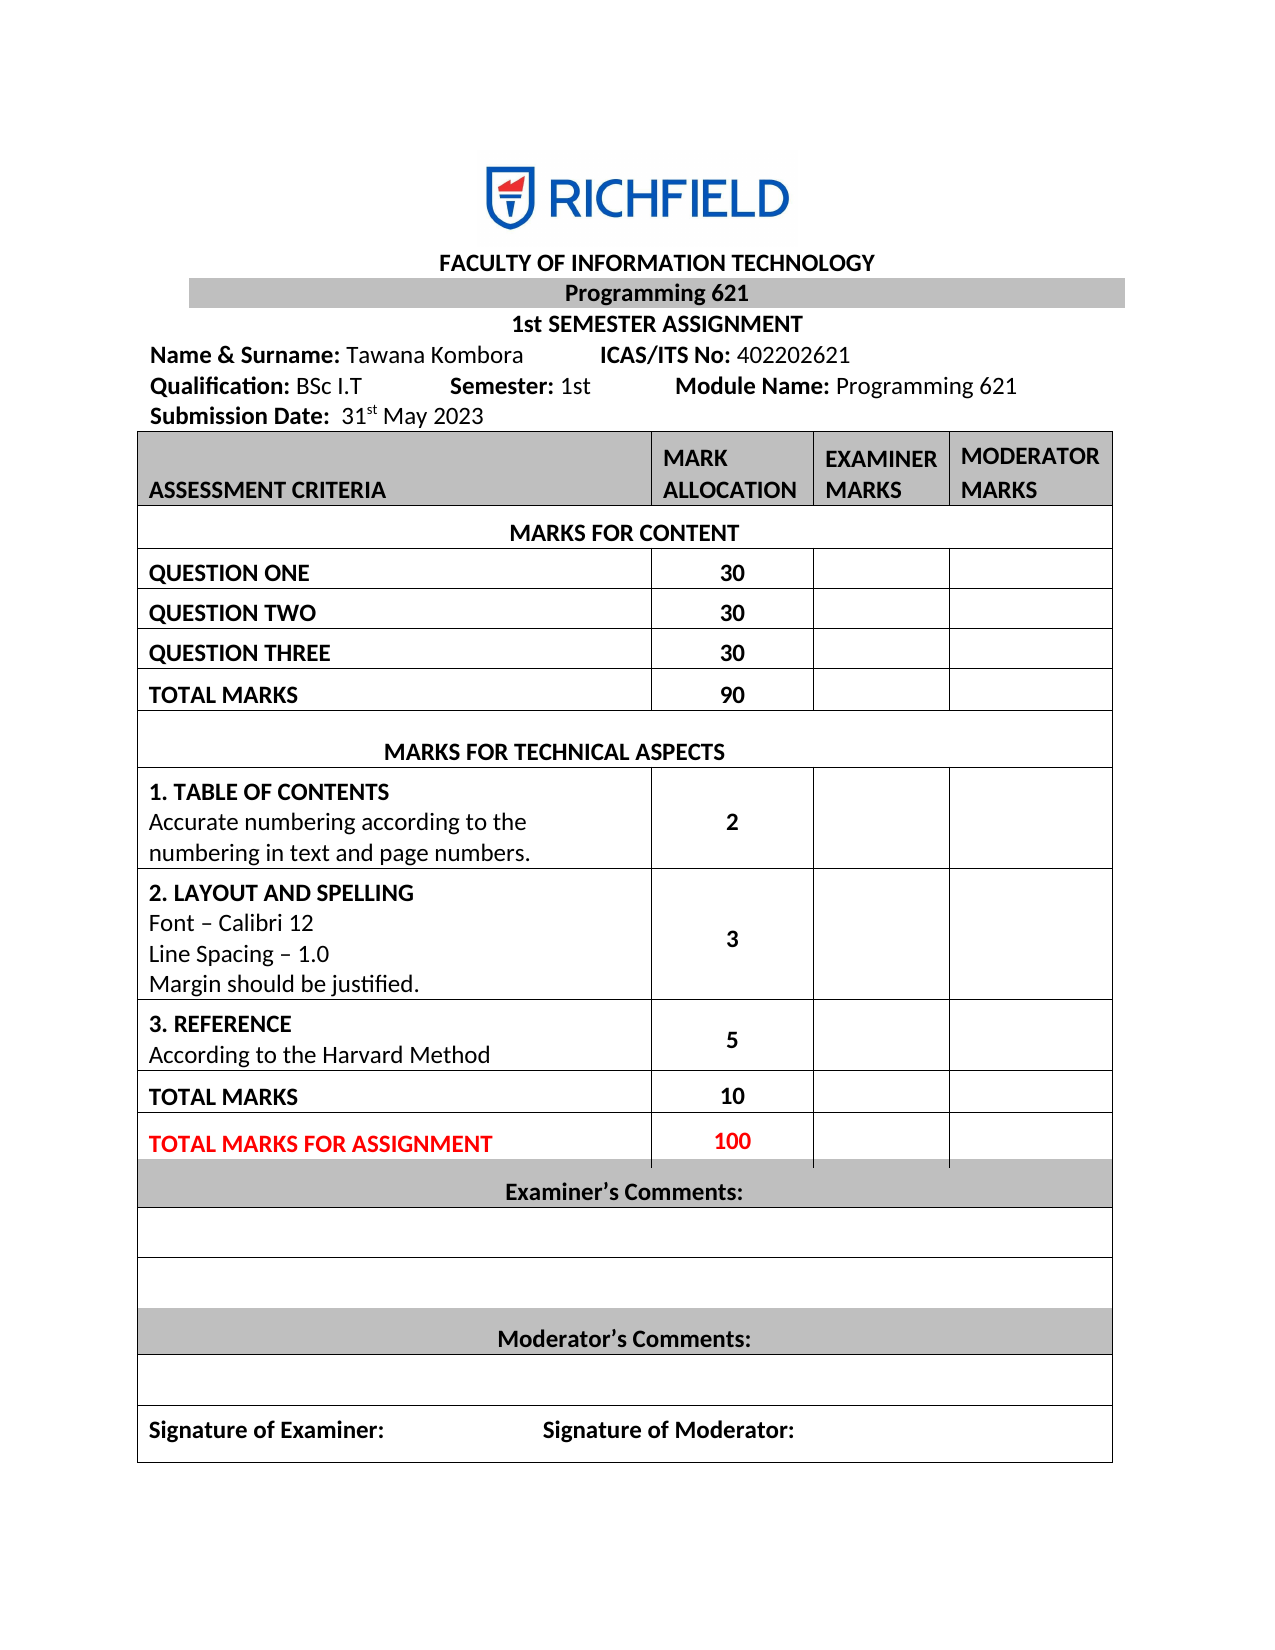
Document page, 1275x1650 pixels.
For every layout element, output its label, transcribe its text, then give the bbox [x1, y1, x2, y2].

table_cell [814, 549, 949, 587]
table_cell 5 [652, 1000, 813, 1070]
table_cell [138, 1258, 1112, 1308]
table_cell 30 [652, 589, 813, 627]
table_cell Signature of Examiner: Signature of Moderator: [138, 1406, 1112, 1462]
table_cell [814, 869, 949, 999]
table_cell [814, 1000, 949, 1070]
table_cell 90 [652, 669, 813, 710]
table_cell [950, 549, 1112, 587]
table_cell [138, 1208, 1112, 1257]
table_cell 10 [652, 1071, 813, 1112]
text Submission Date: 31st May 2023 [150, 400, 1125, 431]
table_cell 30 [652, 549, 813, 587]
table_cell [814, 768, 949, 868]
table_header MODERATOR MARKS [950, 432, 1112, 505]
table_cell [814, 669, 949, 710]
text Qualification: BSc I.T Semester: 1st Module Name: Programming 621 [150, 370, 1125, 400]
table_cell 3. REFERENCE According to the Harvard Method [138, 1000, 651, 1070]
table_cell [814, 589, 949, 627]
table_cell [814, 711, 949, 767]
table_cell TOTAL MARKS [138, 1071, 651, 1112]
table_cell [950, 589, 1112, 627]
table_header MARK ALLOCATION [652, 432, 813, 505]
table_cell QUESTION ONE [138, 549, 651, 587]
table_cell [950, 1071, 1112, 1112]
table_cell [950, 869, 1112, 999]
table_cell MARKS FOR TECHNICAL ASPECTS [138, 711, 814, 767]
table_cell TOTAL MARKS FOR ASSIGNMENT [138, 1113, 651, 1159]
table_cell 2. LAYOUT AND SPELLING Font – Calibri 12 Line Spacing – 1.0 Margin should be justified. [138, 869, 651, 999]
table_cell [814, 1113, 949, 1159]
table_cell 100 [652, 1113, 813, 1159]
table_cell [138, 1355, 1112, 1405]
table_cell [950, 629, 1112, 667]
text Programming 621 [189, 278, 1125, 308]
table_cell TOTAL MARKS [138, 669, 651, 710]
table_cell [950, 768, 1112, 868]
table_cell MARKS FOR CONTENT [138, 506, 1112, 547]
table_cell [950, 669, 1112, 710]
table_cell [814, 1071, 949, 1112]
table_header ASSESSMENT CRITERIA [138, 432, 651, 505]
table_cell 30 [652, 629, 813, 667]
table_cell [950, 711, 1112, 767]
table_cell 2 [652, 768, 813, 868]
table_cell QUESTION TWO [138, 589, 651, 627]
table_cell [814, 629, 949, 667]
table_cell Moderator’s Comments: [138, 1314, 1112, 1354]
table_header EXAMINER MARKS [814, 432, 949, 505]
table_cell 3 [652, 869, 813, 999]
table_cell 1. TABLE OF CONTENTS Accurate numbering according to the numbering in text and page numbers. [138, 768, 651, 868]
picture [476, 150, 799, 247]
table_cell [950, 1000, 1112, 1070]
table_cell QUESTION THREE [138, 629, 651, 667]
text FACULTY OF INFORMATION TECHNOLOGY [189, 247, 1125, 277]
table_cell Examiner’s Comments: [138, 1168, 1112, 1207]
text Name & Surname: Tawana Kombora ICAS/ITS No: 402202621 [150, 339, 1125, 370]
table_cell [950, 1113, 1112, 1159]
text 1st SEMESTER ASSIGNMENT [189, 308, 1125, 339]
